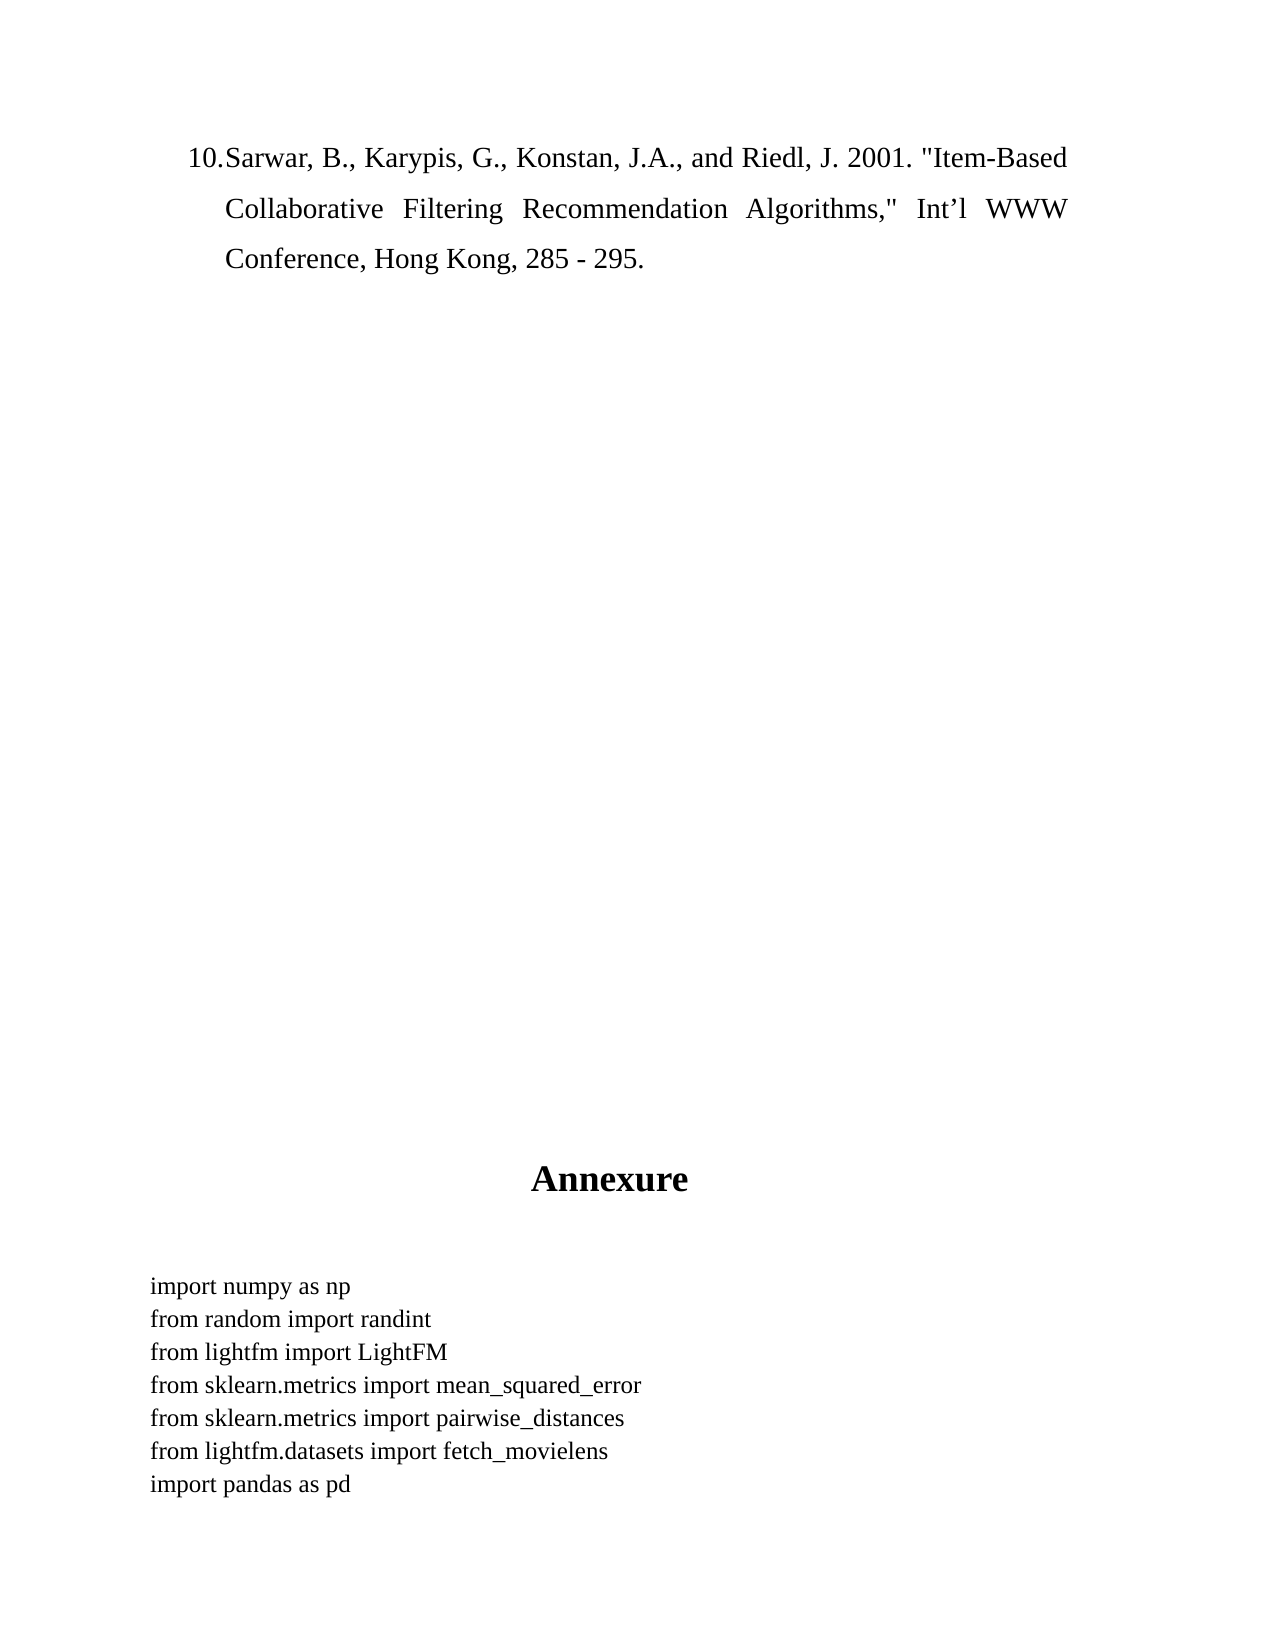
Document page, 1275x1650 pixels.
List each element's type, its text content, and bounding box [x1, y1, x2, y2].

text Annexure [150, 1156, 1069, 1199]
list Sarwar, B., Karypis, G., Konstan, J.A., and Riedl, J. 2001. "Item-Based Collaborative Filtering Recommendation Algorithms," Int’l WWW Conference, Hong Kong, 285 - 295. [187, 141, 1069, 275]
text from lightfm import LightFM [150, 1337, 1125, 1366]
text from lightfm.datasets import fetch_movielens [150, 1436, 1125, 1465]
text import pandas as pd [150, 1469, 1125, 1498]
text from sklearn.metrics import mean_squared_error [150, 1370, 1125, 1399]
text from random import randint [150, 1304, 1125, 1333]
text import numpy as np [150, 1271, 1125, 1300]
text from sklearn.metrics import pairwise_distances [150, 1403, 1125, 1432]
